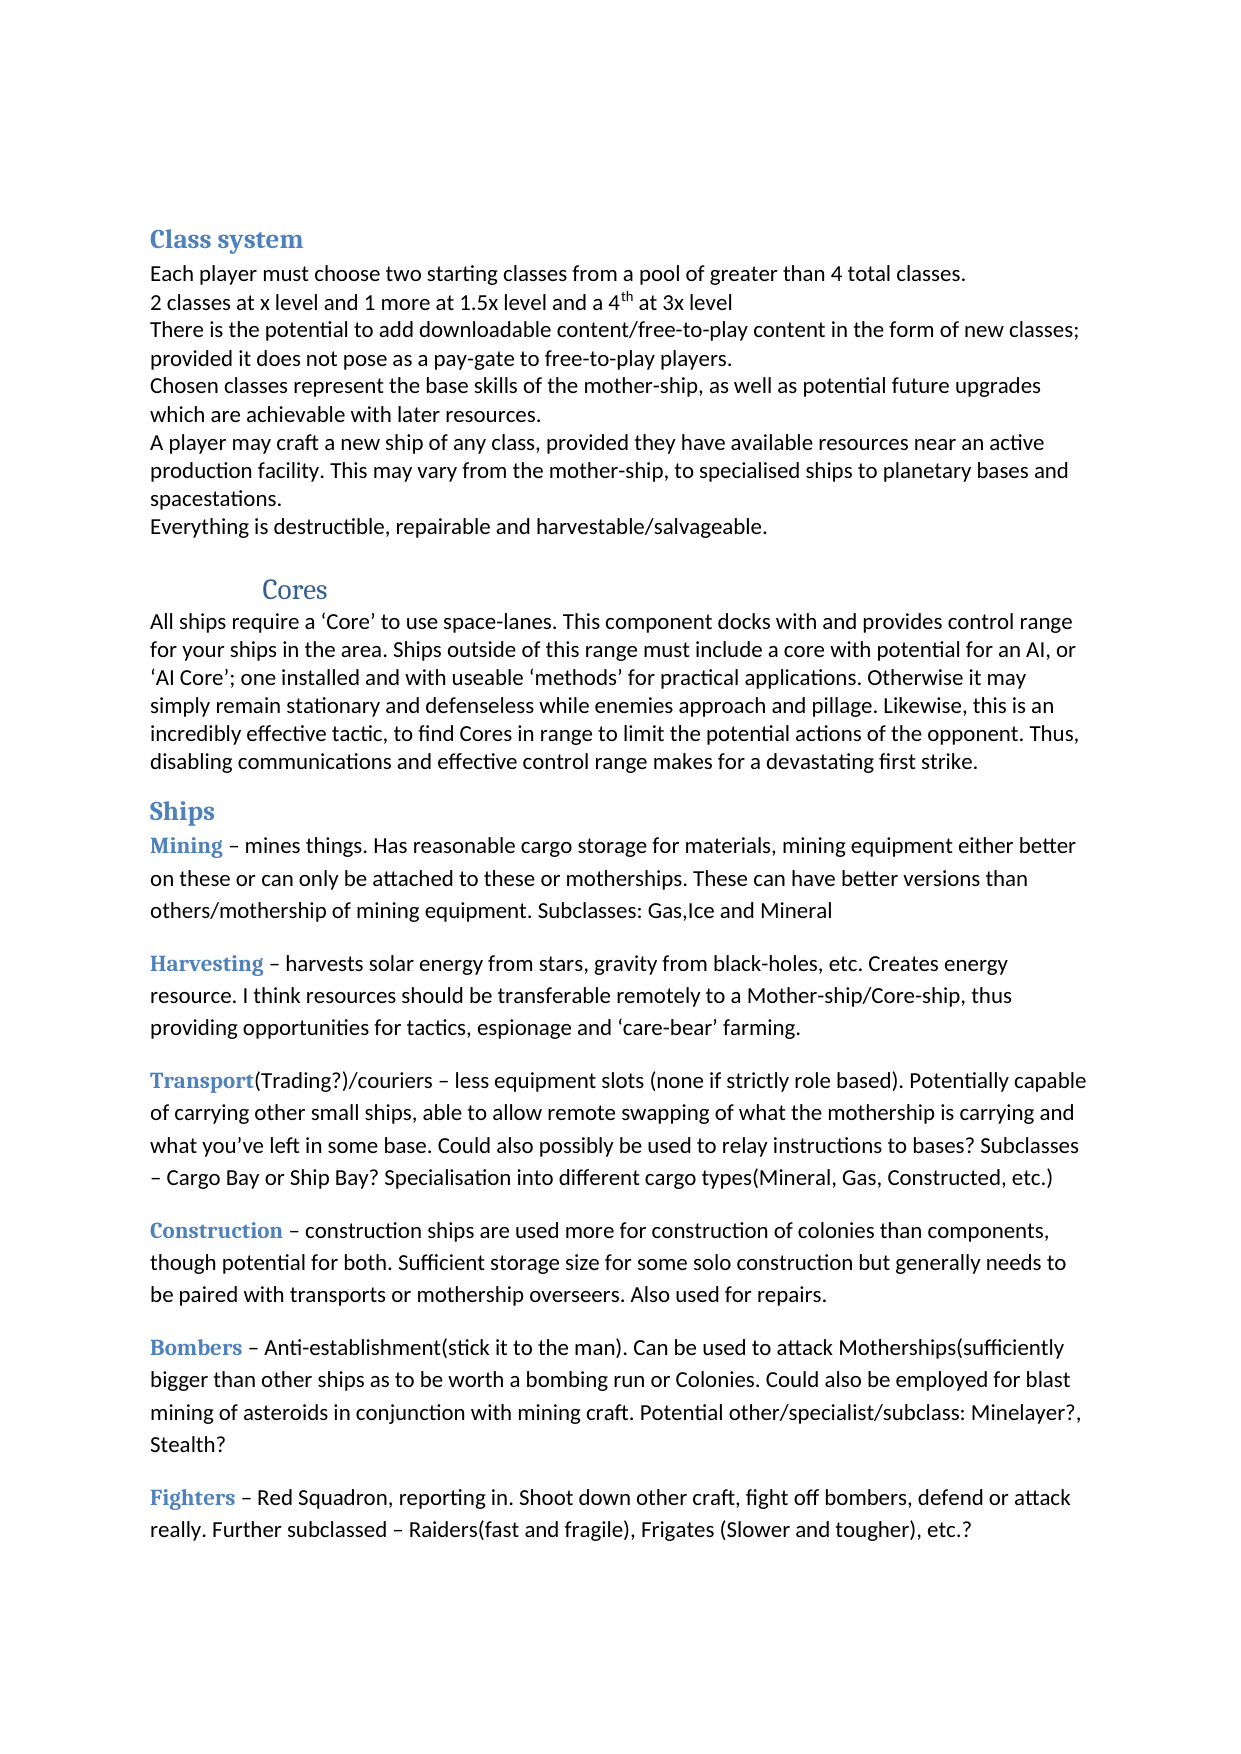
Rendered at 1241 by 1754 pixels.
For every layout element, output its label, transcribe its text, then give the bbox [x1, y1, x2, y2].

text Bombers – Anti-establishment(stick it to the man). Can be used to attack Motherships(sufficiently bigger than other ships as to be worth a bombing run or Colonies. Could also be employed for blast mining of asteroids in conjunction with mining craft. Potential other/specialist/subclass: Minelayer?, Stealth? [150, 1333, 1090, 1458]
text Everything is destructible, repairable and harvestable/salvageable. [150, 512, 1090, 540]
text Harvesting – harvests solar energy from stars, gravity from black-holes, etc. Creates energy resource. I think resources should be transferable remotely to a Mother-ship/Core-ship, thus providing opportunities for tactics, espionage and ‘care-bear’ farming. [150, 949, 1090, 1041]
text Mining – mines things. Has reasonable cargo storage for materials, mining equipment either better on these or can only be attached to these or motherships. These can have better versions than others/mothership of mining equipment. Subclasses: Gas,Ice and Mineral [150, 832, 1090, 924]
text Chosen classes represent the base skills of the mother-ship, as well as potential future upgrades which are achievable with later resources. [150, 372, 1090, 428]
subtitle Class system [150, 224, 1090, 255]
text A player may craft a new ship of any class, provided they have available resources near an active production facility. This may vary from the mother-ship, to specialised ships to planetary bases and spacestations. [150, 428, 1090, 512]
text Construction – construction ships are used more for construction of colonies than components, though potential for both. Sufficient storage size for some solo construction but generally needs to be paired with transports or mothership overseers. Also used for repairs. [150, 1216, 1090, 1308]
subtitle Ships [150, 796, 1090, 827]
text Transport(Trading?)/couriers – less equipment slots (none if strictly role based). Potentially capable of carrying other small ships, able to allow remote swapping of what the mothership is carrying and what you’ve left in some base. Could also possibly be used to relay instructions to bases? Subclasses – Cargo Bay or Ship Bay? Specialisation into different cargo types(Mineral, Gas, Constructed, etc.) [150, 1066, 1090, 1191]
text 2 classes at x level and 1 more at 1.5x level and a 4th at 3x level [150, 288, 1090, 316]
text Cores [262, 573, 1090, 607]
text Fighters – Red Squadron, reporting in. Shoot down other craft, fight off bombers, defend or attack really. Further subclassed – Raiders(fast and fragile), Frigates (Slower and tougher), etc.? [150, 1483, 1090, 1543]
text All ships require a ‘Core’ to use space-lanes. This component docks with and provides control range for your ships in the area. Ships outside of this range must include a core with potential for an AI, or ‘AI Core’; one installed and with useable ‘methods’ for practical applications. Otherwise it may simply remain stationary and defenseless while enemies approach and pillage. Likewise, this is an incredibly effective tactic, to find Cores in range to limit the potential actions of the opponent. Thus, disabling communications and effective control range makes for a devastating first strike. [150, 607, 1090, 775]
text Each player must choose two starting classes from a pool of greater than 4 total classes. [150, 259, 1090, 288]
text There is the potential to add downloadable content/free-to-play content in the form of new classes; provided it does not pose as a pay-gate to free-to-play players. [150, 316, 1090, 372]
